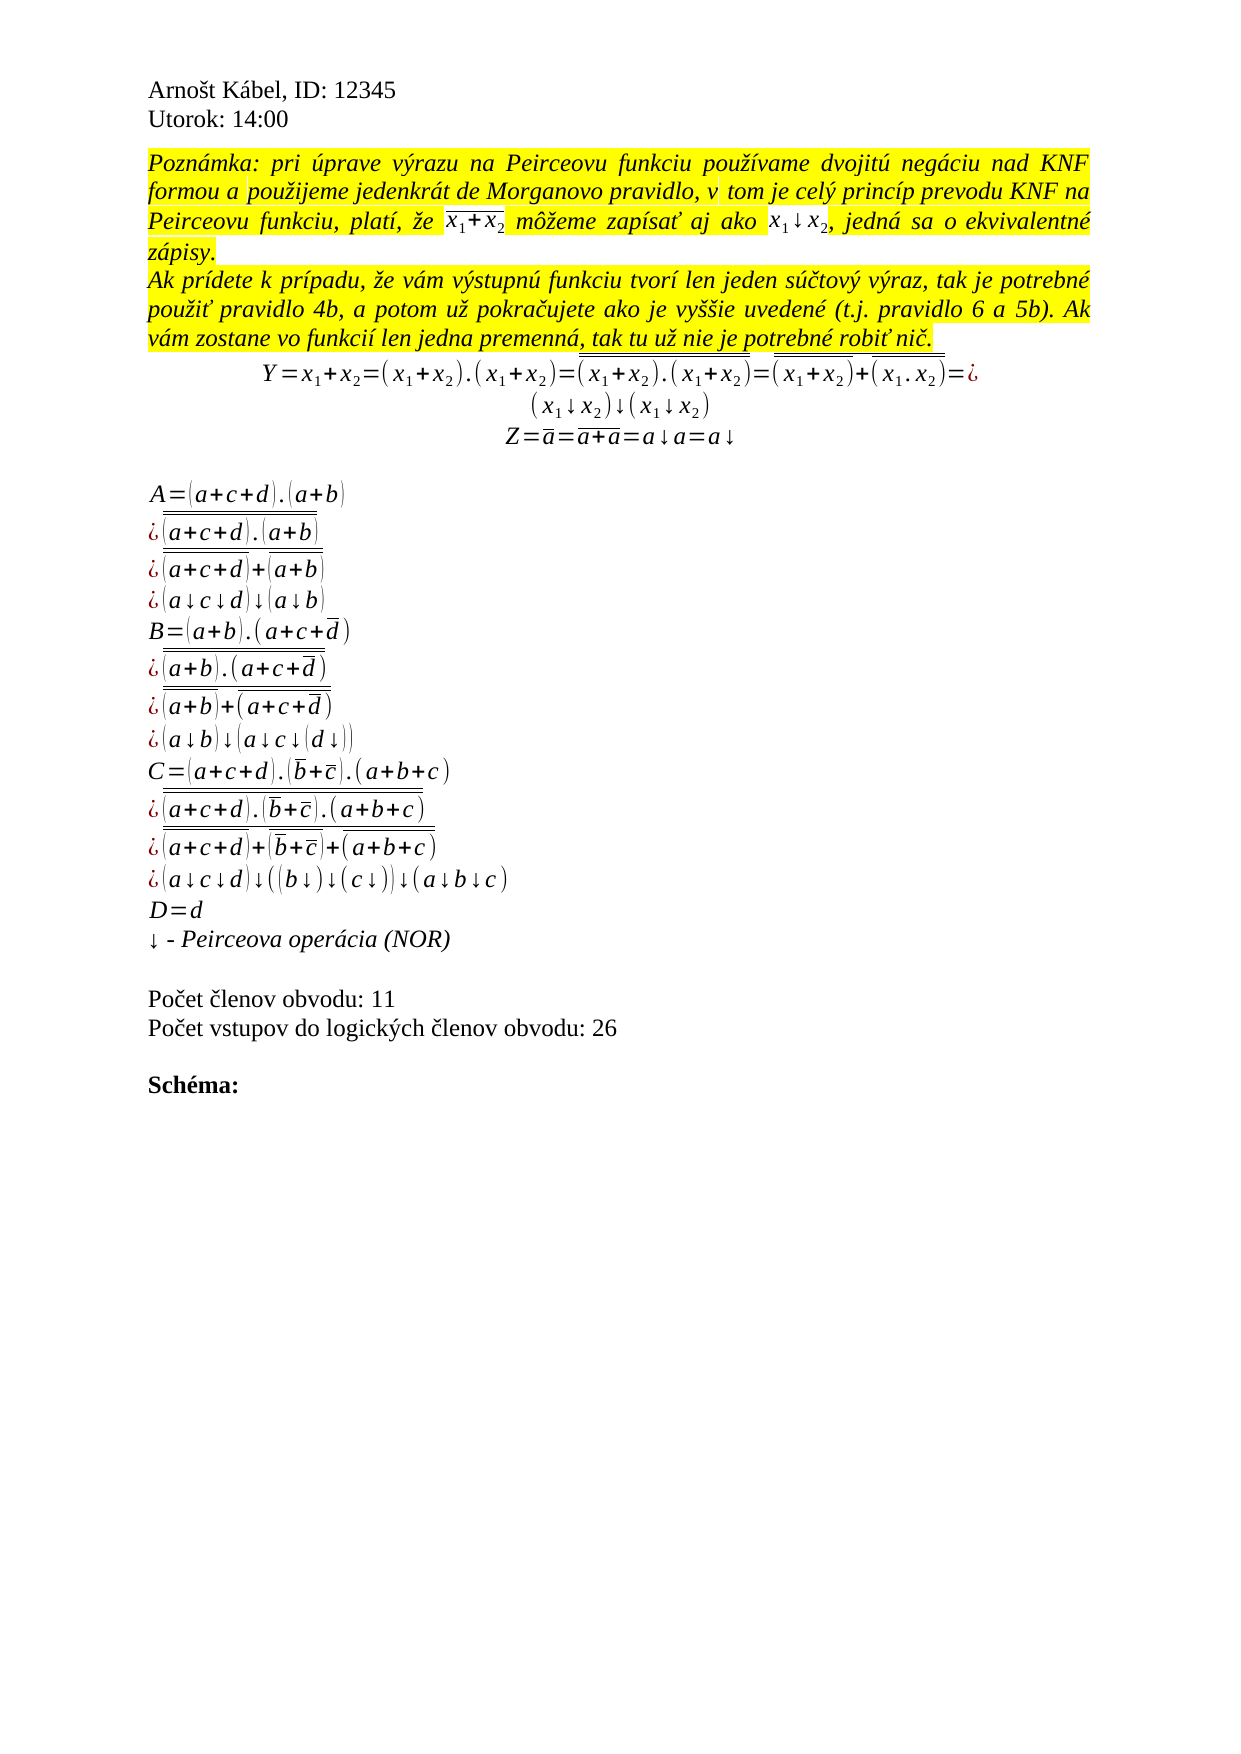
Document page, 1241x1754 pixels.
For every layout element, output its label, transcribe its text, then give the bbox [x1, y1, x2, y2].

text Počet vstupov do logických členov obvodu: 26 [148, 1013, 1093, 1042]
text Schéma: [148, 1071, 1093, 1099]
text Ak prídete k prípadu, že vám výstupnú funkciu tvorí len jeden súčtový výraz, tak je potrebné použiť pravidlo 4b, a potom už pokračujete ako je vyššie uvedené (t.j. pravidlo 6 a 5b). Ak vám zostane vo funkcií len jedna premenná, tak tu už nie je potrebné robiť nič. [148, 265, 1093, 352]
text - Peirceova operácia (NOR) [148, 924, 1093, 956]
text Poznámka: pri úprave výrazu na Peirceovu funkciu používame dvojitú negáciu nad KNF formou a použijeme jedenkrát de Morganovo pravidlo, v tom je celý princíp prevodu KNF na Peirceovu funkciu, platí, že môžeme zapísať aj ako , jedná sa o ekvivalentné zápisy. [148, 148, 1093, 265]
text Počet členov obvodu: 11 [148, 984, 1093, 1013]
